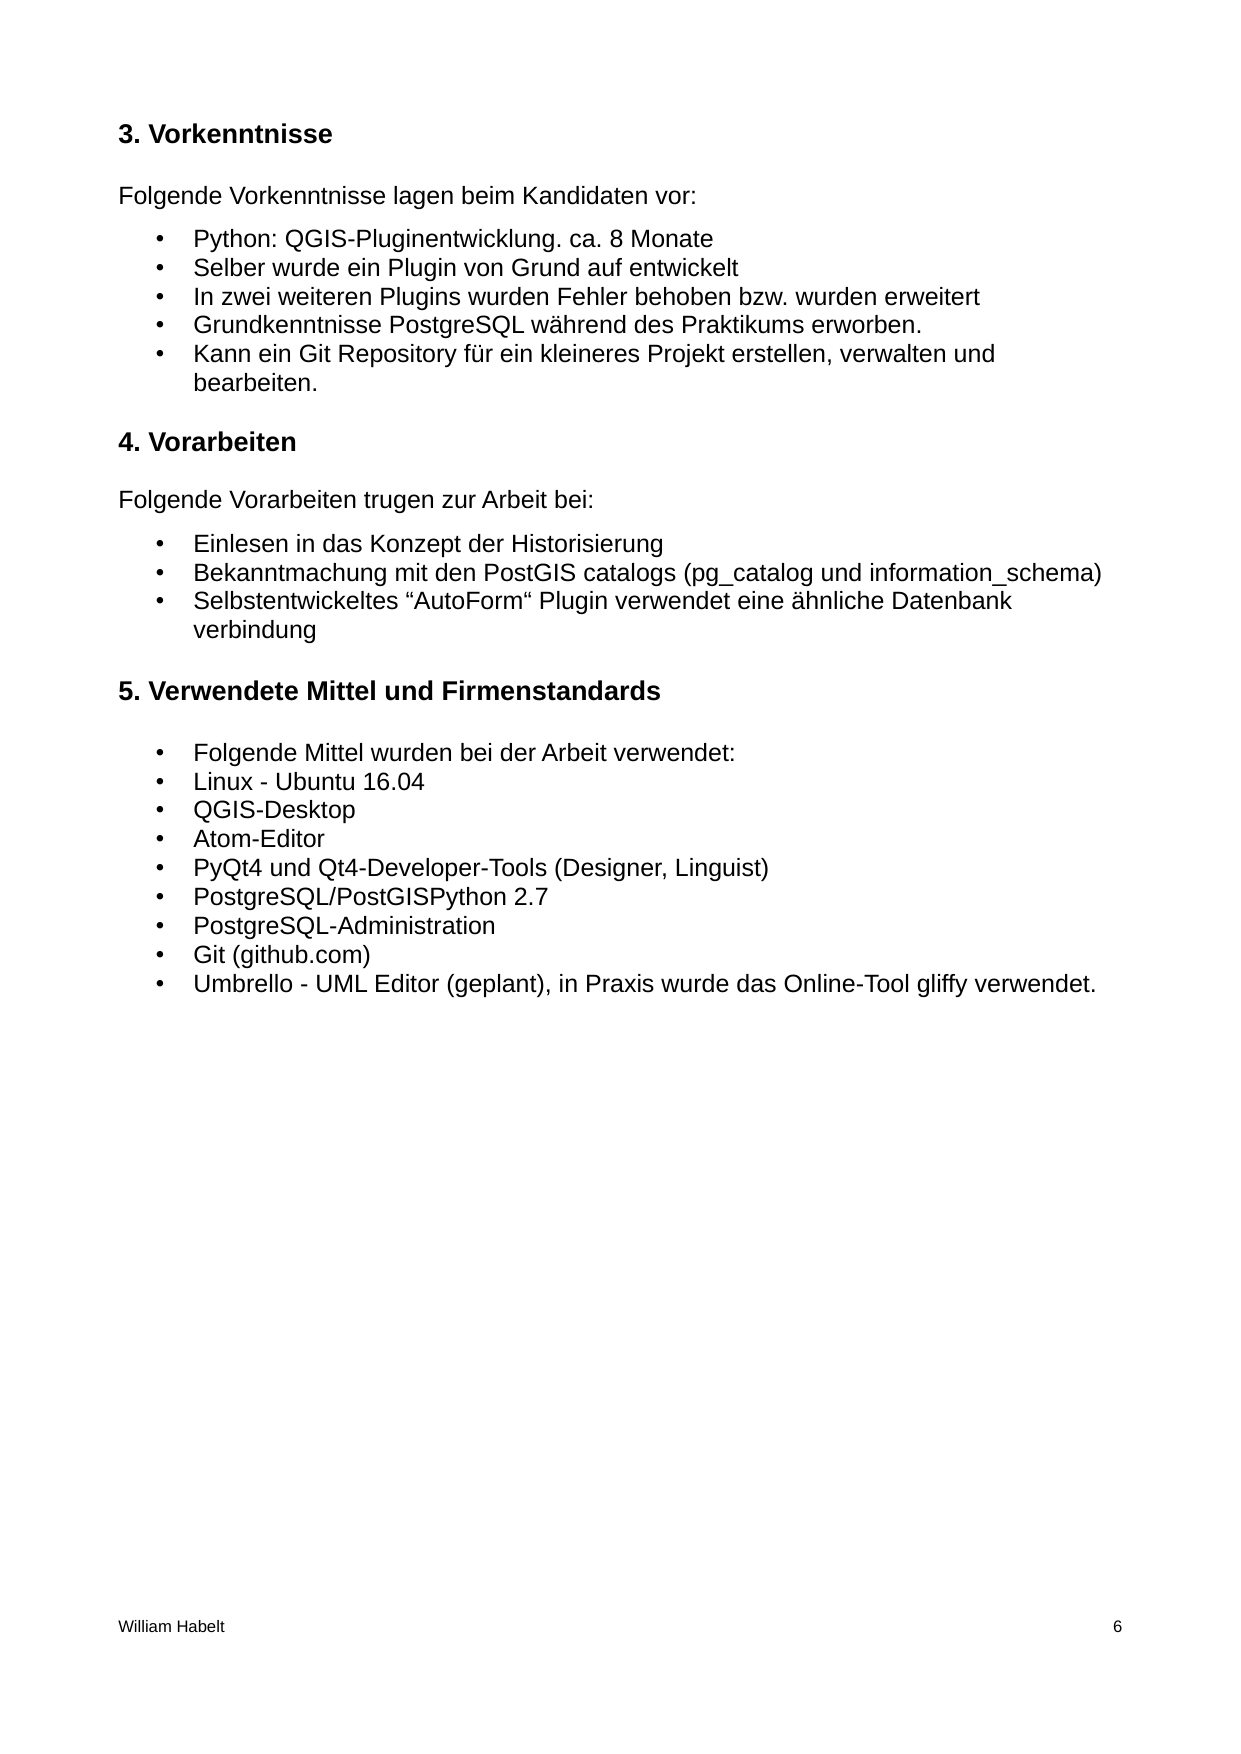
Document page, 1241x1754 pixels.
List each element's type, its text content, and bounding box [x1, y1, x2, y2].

text 5. Verwendete Mittel und Firmenstandards [118, 675, 1122, 706]
text Folgende Vorkenntnisse lagen beim Kandidaten vor: [118, 181, 1122, 209]
list PostgreSQL/PostGISPython 2.7 [156, 882, 1122, 911]
text 3. Vorkenntnisse [118, 118, 1122, 149]
list Einlesen in das Konzept der Historisierung [156, 529, 1122, 557]
text 4. Vorarbeiten [118, 426, 1122, 457]
list PostgreSQL-Administration [156, 911, 1122, 940]
list Git (github.com) [156, 940, 1122, 968]
list Umbrello - UML Editor (geplant), in Praxis wurde das Online-Tool gliffy verwendet. [156, 968, 1122, 997]
list Linux - Ubuntu 16.04 [156, 767, 1122, 795]
list Kann ein Git Repository für ein kleineres Projekt erstellen, verwalten und bearbeiten. [156, 339, 1122, 397]
list PyQt4 und Qt4-Developer-Tools (Designer, Linguist) [156, 853, 1122, 882]
list QGIS-Desktop [156, 795, 1122, 824]
list Grundkenntnisse PostgreSQL während des Praktikums erworben. [156, 310, 1122, 339]
list Selber wurde ein Plugin von Grund auf entwickelt [156, 253, 1122, 281]
list Python: QGIS-Pluginentwicklung. ca. 8 Monate [156, 224, 1122, 253]
list Selbstentwickeltes “AutoForm“ Plugin verwendet eine ähnliche Datenbank verbindung [156, 586, 1122, 644]
text Folgende Vorarbeiten trugen zur Arbeit bei: [118, 486, 1122, 514]
list In zwei weiteren Plugins wurden Fehler behoben bzw. wurden erweitert [156, 281, 1122, 310]
list Atom-Editor [156, 824, 1122, 853]
list Folgende Mittel wurden bei der Arbeit verwendet: [156, 738, 1122, 767]
list Bekanntmachung mit den PostGIS catalogs (pg_catalog und information_schema) [156, 557, 1122, 586]
